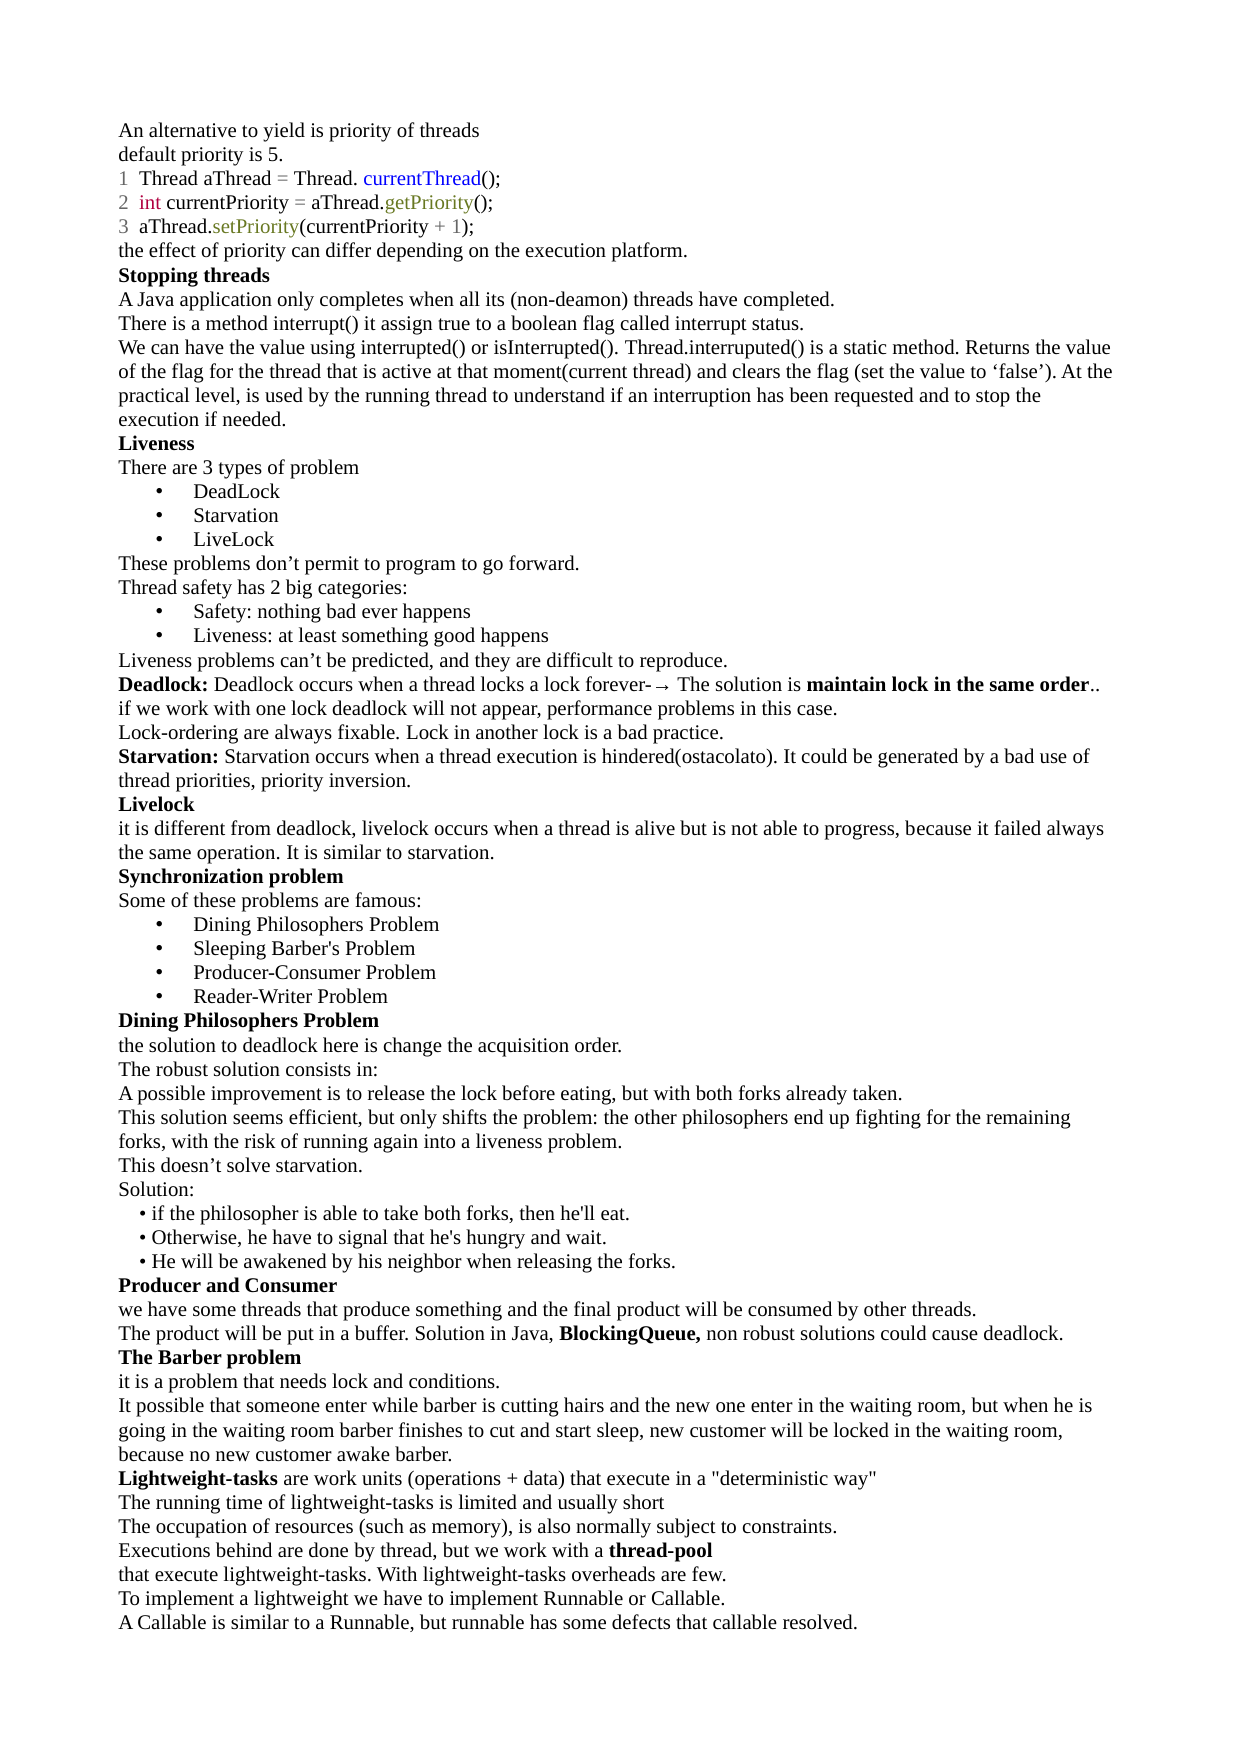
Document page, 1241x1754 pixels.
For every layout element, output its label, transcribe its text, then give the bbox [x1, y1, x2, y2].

text To implement a lightweight we have to implement Runnable or Callable. [118, 1586, 1122, 1610]
text default priority is 5. [118, 142, 1122, 166]
text Lock-ordering are always fixable. Lock in another lock is a bad practice. [118, 720, 1122, 744]
text Lightweight-tasks are work units (operations + data) that execute in a "deterministic way" [118, 1466, 1122, 1490]
text 3 aThread.setPriority(currentPriority + 1); [118, 214, 1122, 238]
text Solution: [118, 1177, 1122, 1201]
text This solution seems efficient, but only shifts the problem: the other philosophers end up fighting for the remaining forks, with the risk of running again into a liveness problem. [118, 1105, 1122, 1153]
text It possible that someone enter while barber is cutting hairs and the new one enter in the waiting room, but when he is going in the waiting room barber finishes to cut and start sleep, new customer will be locked in the waiting room, because no new customer awake barber. [118, 1393, 1122, 1466]
text it is a problem that needs lock and conditions. [118, 1369, 1122, 1393]
list Producer-Consumer Problem [156, 960, 1122, 984]
text Producer and Consumer [118, 1273, 1122, 1297]
text The running time of lightweight-tasks is limited and usually short [118, 1490, 1122, 1514]
text it is different from deadlock, livelock occurs when a thread is alive but is not able to progress, because it failed always the same operation. It is similar to starvation. [118, 816, 1122, 864]
list Sleeping Barber's Problem [156, 936, 1122, 960]
text An alternative to yield is priority of threads [118, 118, 1122, 142]
text we have some threads that produce something and the final product will be consumed by other threads. [118, 1297, 1122, 1321]
text Thread safety has 2 big categories: [118, 575, 1122, 599]
text These problems don’t permit to program to go forward. [118, 551, 1122, 575]
text We can have the value using interrupted() or isInterrupted(). Thread.interruputed() is a static method. Returns the value of the flag for the thread that is active at that moment(current thread) and clears the flag (set the value to ‘false’). At the practical level, is used by the running thread to understand if an interruption has been requested and to stop the execution if needed. [118, 335, 1122, 431]
text Deadlock: Deadlock occurs when a thread locks a lock forever-→ The solution is maintain lock in the same order.. [118, 672, 1122, 696]
list DeadLock [156, 479, 1122, 503]
list Safety: nothing bad ever happens [156, 599, 1122, 623]
text A Java application only completes when all its (non-deamon) threads have completed. [118, 287, 1122, 311]
text Executions behind are done by thread, but we work with a thread-pool [118, 1538, 1122, 1562]
text the effect of priority can differ depending on the execution platform. [118, 238, 1122, 262]
text if we work with one lock deadlock will not appear, performance problems in this case. [118, 696, 1122, 720]
text A Callable is similar to a Runnable, but runnable has some defects that callable resolved. [118, 1610, 1122, 1634]
text • Otherwise, he have to signal that he's hungry and wait. [118, 1225, 1122, 1249]
text Starvation: Starvation occurs when a thread execution is hindered(ostacolato). It could be generated by a bad use of thread priorities, priority inversion. [118, 744, 1122, 792]
text Livelock [118, 792, 1122, 816]
text Liveness problems can’t be predicted, and they are difficult to reproduce. [118, 647, 1122, 672]
text The robust solution consists in: [118, 1057, 1122, 1081]
list Reader-Writer Problem [156, 984, 1122, 1008]
list Starvation [156, 503, 1122, 527]
text The product will be put in a buffer. Solution in Java, BlockingQueue, non robust solutions could cause deadlock. [118, 1321, 1122, 1345]
text This doesn’t solve starvation. [118, 1153, 1122, 1177]
list Dining Philosophers Problem [156, 912, 1122, 936]
text The occupation of resources (such as memory), is also normally subject to constraints. [118, 1514, 1122, 1538]
list Liveness: at least something good happens [156, 623, 1122, 647]
text There is a method interrupt() it assign true to a boolean flag called interrupt status. [118, 311, 1122, 335]
text • if the philosopher is able to take both forks, then he'll eat. [118, 1201, 1122, 1225]
text There are 3 types of problem [118, 455, 1122, 479]
text Synchronization problem [118, 864, 1122, 888]
text Liveness [118, 431, 1122, 455]
text 1 Thread aThread = Thread. currentThread(); [118, 166, 1122, 190]
list LiveLock [156, 527, 1122, 551]
text the solution to deadlock here is change the acquisition order. [118, 1032, 1122, 1057]
text 2 int currentPriority = aThread.getPriority(); [118, 190, 1122, 214]
text • He will be awakened by his neighbor when releasing the forks. [118, 1249, 1122, 1273]
text Dining Philosophers Problem [118, 1008, 1122, 1032]
text Stopping threads [118, 262, 1122, 287]
text Some of these problems are famous: [118, 888, 1122, 912]
text that execute lightweight-tasks. With lightweight-tasks overheads are few. [118, 1562, 1122, 1586]
text The Barber problem [118, 1345, 1122, 1369]
text A possible improvement is to release the lock before eating, but with both forks already taken. [118, 1081, 1122, 1105]
